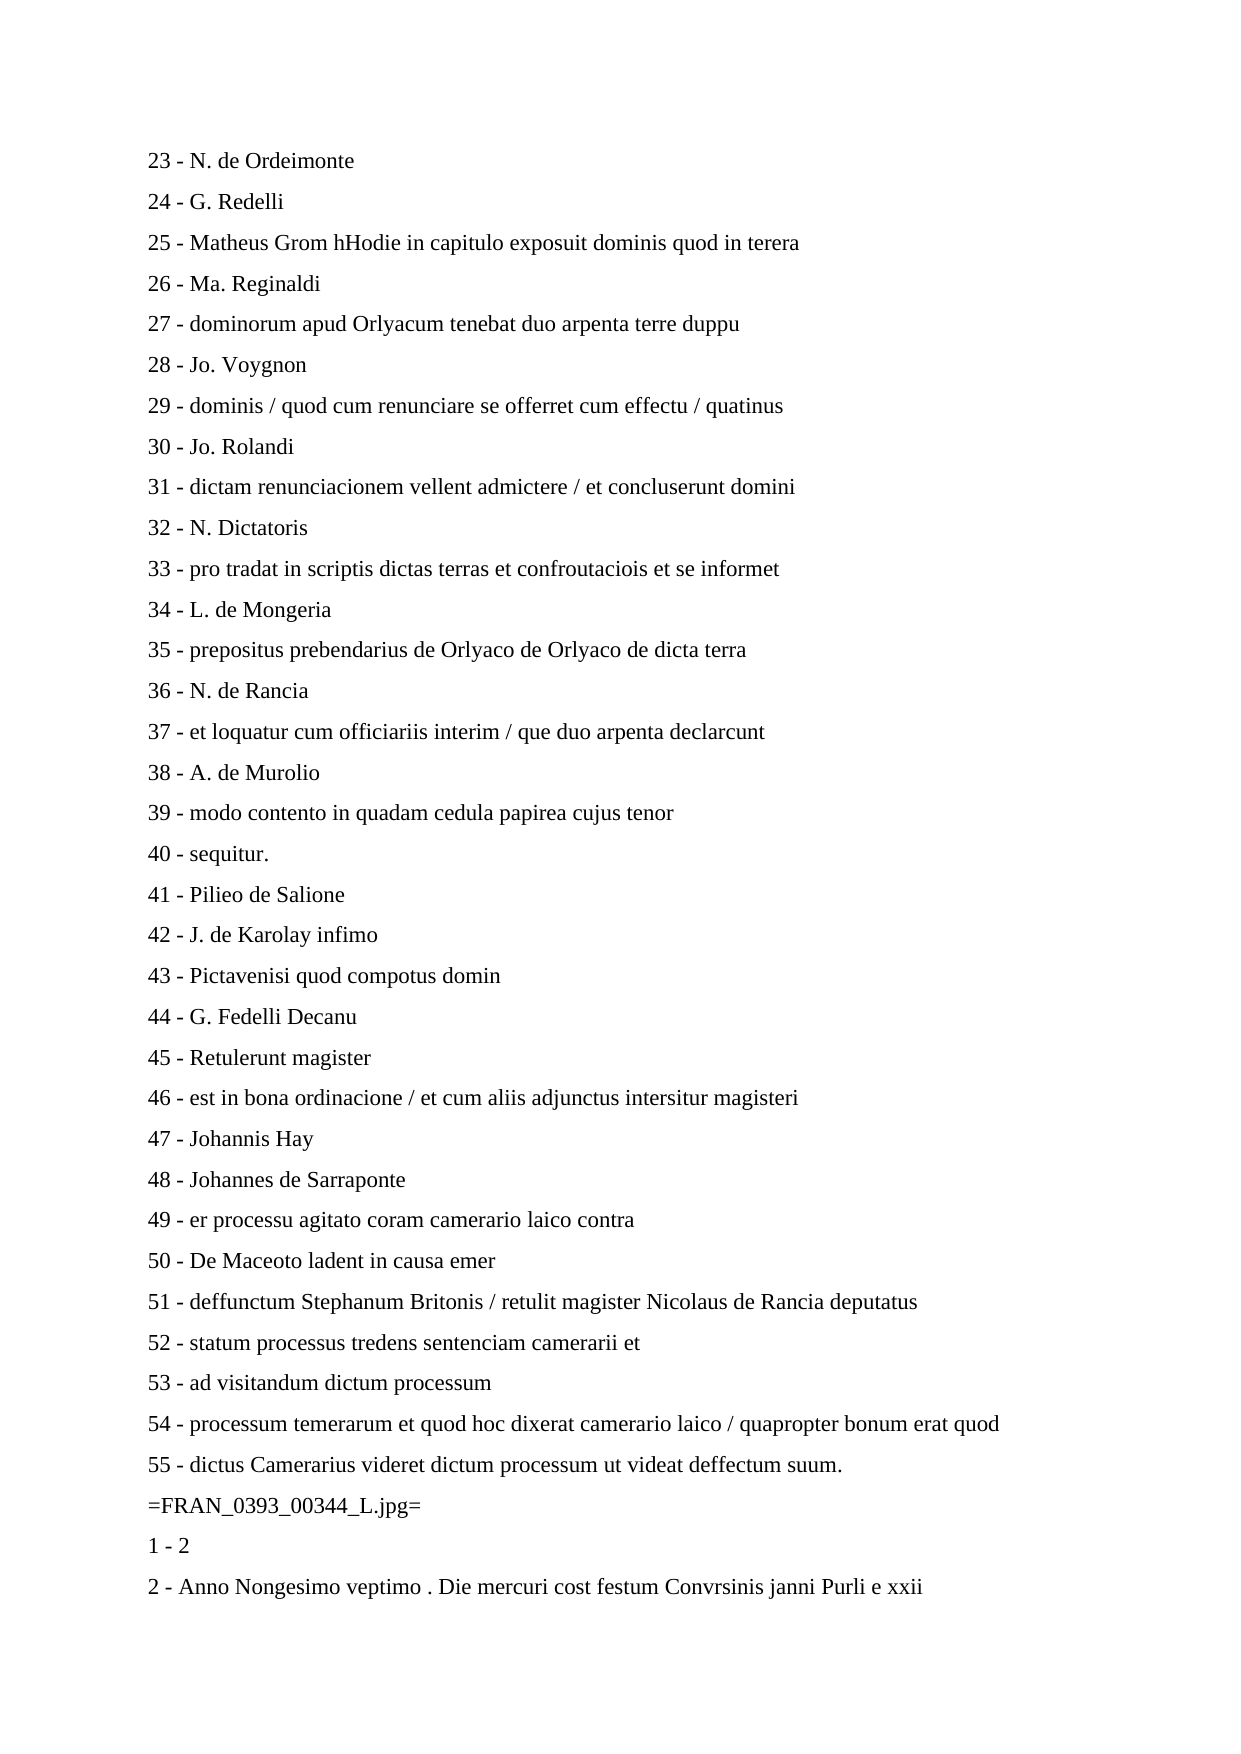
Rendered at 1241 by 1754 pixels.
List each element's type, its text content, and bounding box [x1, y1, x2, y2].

text 27 - dominorum apud Orlyacum tenebat duo arpenta terre duppu [148, 311, 1093, 337]
text 43 - Pictavenisi quod compotus domin [148, 962, 1093, 988]
text 1 - 2 [148, 1532, 1093, 1559]
text 38 - A. de Murolio [148, 758, 1093, 785]
text 31 - dictam renunciacionem vellent admictere / et concluserunt domini [148, 473, 1093, 500]
text 44 - G. Fedelli Decanu [148, 1003, 1093, 1029]
text 23 - N. de Ordeimonte [148, 148, 1093, 174]
text 42 - J. de Karolay infimo [148, 921, 1093, 948]
text 55 - dictus Camerarius videret dictum processum ut videat deffectum suum. [148, 1451, 1093, 1477]
text 40 - sequitur. [148, 840, 1093, 866]
text 32 - N. Dictatoris [148, 514, 1093, 541]
text 33 - pro tradat in scriptis dictas terras et confroutaciois et se informet [148, 555, 1093, 581]
text 26 - Ma. Reginaldi [148, 270, 1093, 296]
text 41 - Pilieo de Salione [148, 881, 1093, 907]
text 52 - statum processus tredens sentenciam camerarii et [148, 1329, 1093, 1355]
text 50 - De Maceoto ladent in causa emer [148, 1247, 1093, 1274]
text 45 - Retulerunt magister [148, 1044, 1093, 1070]
text 54 - processum temerarum et quod hoc dixerat camerario laico / quapropter bonum erat quod [148, 1410, 1093, 1437]
text 29 - dominis / quod cum renunciare se offerret cum effectu / quatinus [148, 392, 1093, 418]
text 39 - modo contento in quadam cedula papirea cujus tenor [148, 799, 1093, 826]
text 46 - est in bona ordinacione / et cum aliis adjunctus intersitur magisteri [148, 1084, 1093, 1111]
text 53 - ad visitandum dictum processum [148, 1369, 1093, 1396]
text 48 - Johannes de Sarraponte [148, 1166, 1093, 1192]
text 24 - G. Redelli [148, 188, 1093, 215]
text 2 - Anno Nongesimo veptimo . Die mercuri cost festum Convrsinis janni Purli e xxii [148, 1573, 1093, 1599]
text 35 - prepositus prebendarius de Orlyaco de Orlyaco de dicta terra [148, 636, 1093, 663]
text 49 - er processu agitato coram camerario laico contra [148, 1207, 1093, 1233]
text 36 - N. de Rancia [148, 677, 1093, 703]
text 25 - Matheus Grom hHodie in capitulo exposuit dominis quod in terera [148, 229, 1093, 255]
text 28 - Jo. Voygnon [148, 351, 1093, 378]
text =FRAN_0393_00344_L.jpg= [148, 1492, 1093, 1518]
text 51 - deffunctum Stephanum Britonis / retulit magister Nicolaus de Rancia deputatus [148, 1288, 1093, 1314]
text 47 - Johannis Hay [148, 1125, 1093, 1151]
text 34 - L. de Mongeria [148, 596, 1093, 622]
text 37 - et loquatur cum officiariis interim / que duo arpenta declarcunt [148, 718, 1093, 744]
text 30 - Jo. Rolandi [148, 433, 1093, 459]
